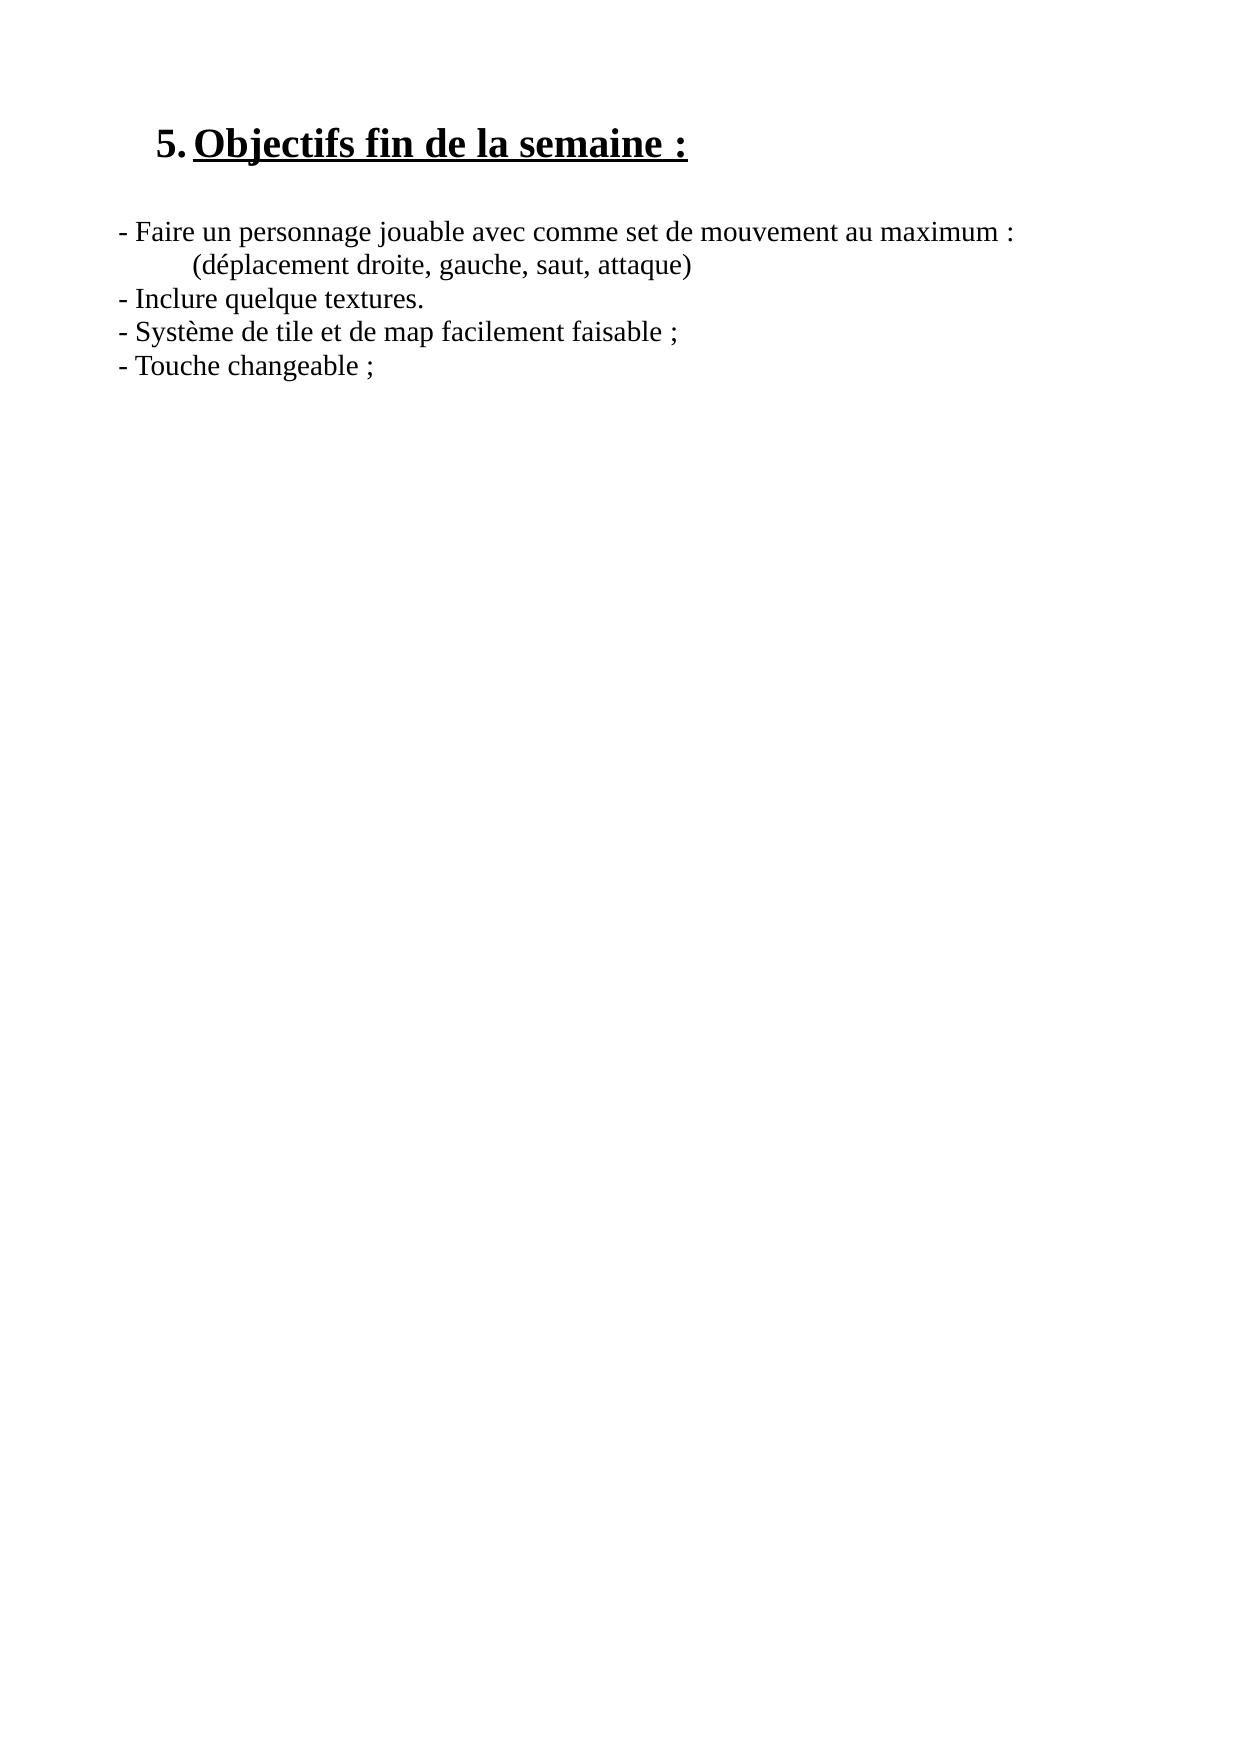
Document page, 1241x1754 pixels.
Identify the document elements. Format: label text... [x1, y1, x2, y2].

text (déplacement droite, gauche, saut, attaque) [118, 247, 1122, 281]
text - Faire un personnage jouable avec comme set de mouvement au maximum : [118, 214, 1122, 247]
text - Touche changeable ; [118, 348, 1122, 382]
text - Système de tile et de map facilement faisable ; [118, 314, 1122, 348]
list Objectifs fin de la semaine : [156, 118, 1122, 166]
text - Inclure quelque textures. [118, 281, 1122, 314]
